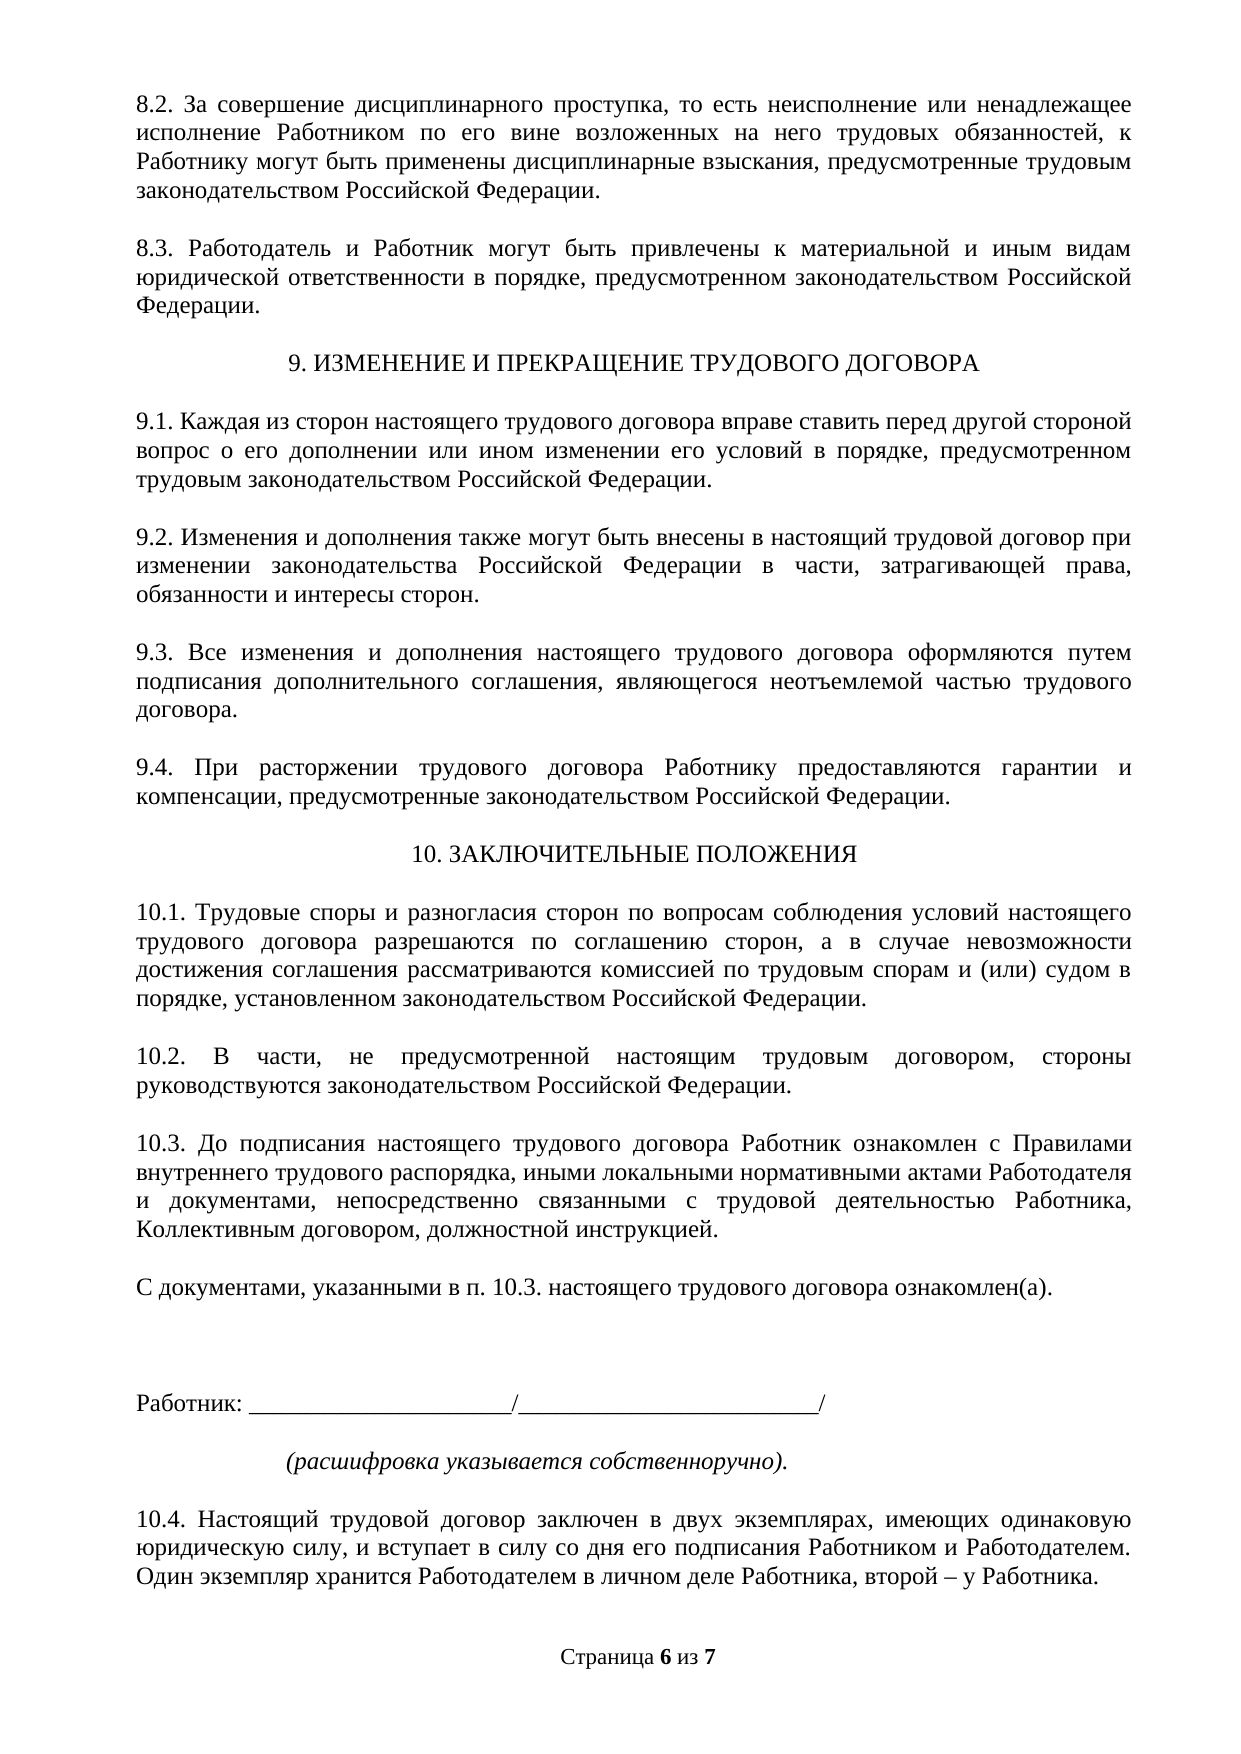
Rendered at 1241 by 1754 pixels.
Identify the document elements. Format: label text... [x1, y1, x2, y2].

text 9.2. Изменения и дополнения также могут быть внесены в настоящий трудовой договор при изменении законодательства Российской Федерации в части, затрагивающей права, обязанности и интересы сторон. [136, 522, 1133, 608]
text 9.1. Каждая из сторон настоящего трудового договора вправе ставить перед другой стороной вопрос о его дополнении или ином изменении его условий в порядке, предусмотренном трудовым законодательством Российской Федерации. [136, 406, 1133, 492]
text 8.2. За совершение дисциплинарного проступка, то есть неисполнение или ненадлежащее исполнение Работником по его вине возложенных на него трудовых обязанностей, к Работнику могут быть применены дисциплинарные взыскания, предусмотренные трудовым законодательством Российской Федерации. [136, 89, 1133, 204]
text 9. ИЗМЕНЕНИЕ И ПРЕКРАЩЕНИЕ ТРУДОВОГО ДОГОВОРА [136, 348, 1133, 377]
text 9.3. Все изменения и дополнения настоящего трудового договора оформляются путем подписания дополнительного соглашения, являющегося неотъемлемой частью трудового договора. [136, 637, 1133, 723]
text 10.4. Настоящий трудовой договор заключен в двух экземплярах, имеющих одинаковую юридическую силу, и вступает в силу со дня его подписания Работником и Работодателем. Один экземпляр хранится Работодателем в личном деле Работника, второй – у Работника. [136, 1504, 1133, 1590]
text 9.4. При расторжении трудового договора Работнику предоставляются гарантии и компенсации, предусмотренные законодательством Российской Федерации. [136, 752, 1133, 810]
text Работник: _____________________/________________________/ [136, 1388, 1133, 1417]
text 10.2. В части, не предусмотренной настоящим трудовым договором, стороны руководствуются законодательством Российской Федерации. [136, 1041, 1133, 1099]
text С документами, указанными в п. 10.3. настоящего трудового договора ознакомлен(а). [136, 1272, 1133, 1301]
text 10.1. Трудовые споры и разногласия сторон по вопросам соблюдения условий настоящего трудового договора разрешаются по соглашению сторон, а в случае невозможности достижения соглашения рассматриваются комиссией по трудовым спорам и (или) судом в порядке, установленном законодательством Российской Федерации. [136, 897, 1133, 1012]
text (расшифровка указывается собственноручно). [136, 1446, 1133, 1474]
text 10. ЗАКЛЮЧИТЕЛЬНЫЕ ПОЛОЖЕНИЯ [136, 839, 1133, 868]
text 8.3. Работодатель и Работник могут быть привлечены к материальной и иным видам юридической ответственности в порядке, предусмотренном законодательством Российской Федерации. [136, 233, 1133, 319]
text 10.3. До подписания настоящего трудового договора Работник ознакомлен с Правилами внутреннего трудового распорядка, иными локальными нормативными актами Работодателя и документами, непосредственно связанными с трудовой деятельностью Работника, Коллективным договором, должностной инструкцией. [136, 1128, 1133, 1243]
